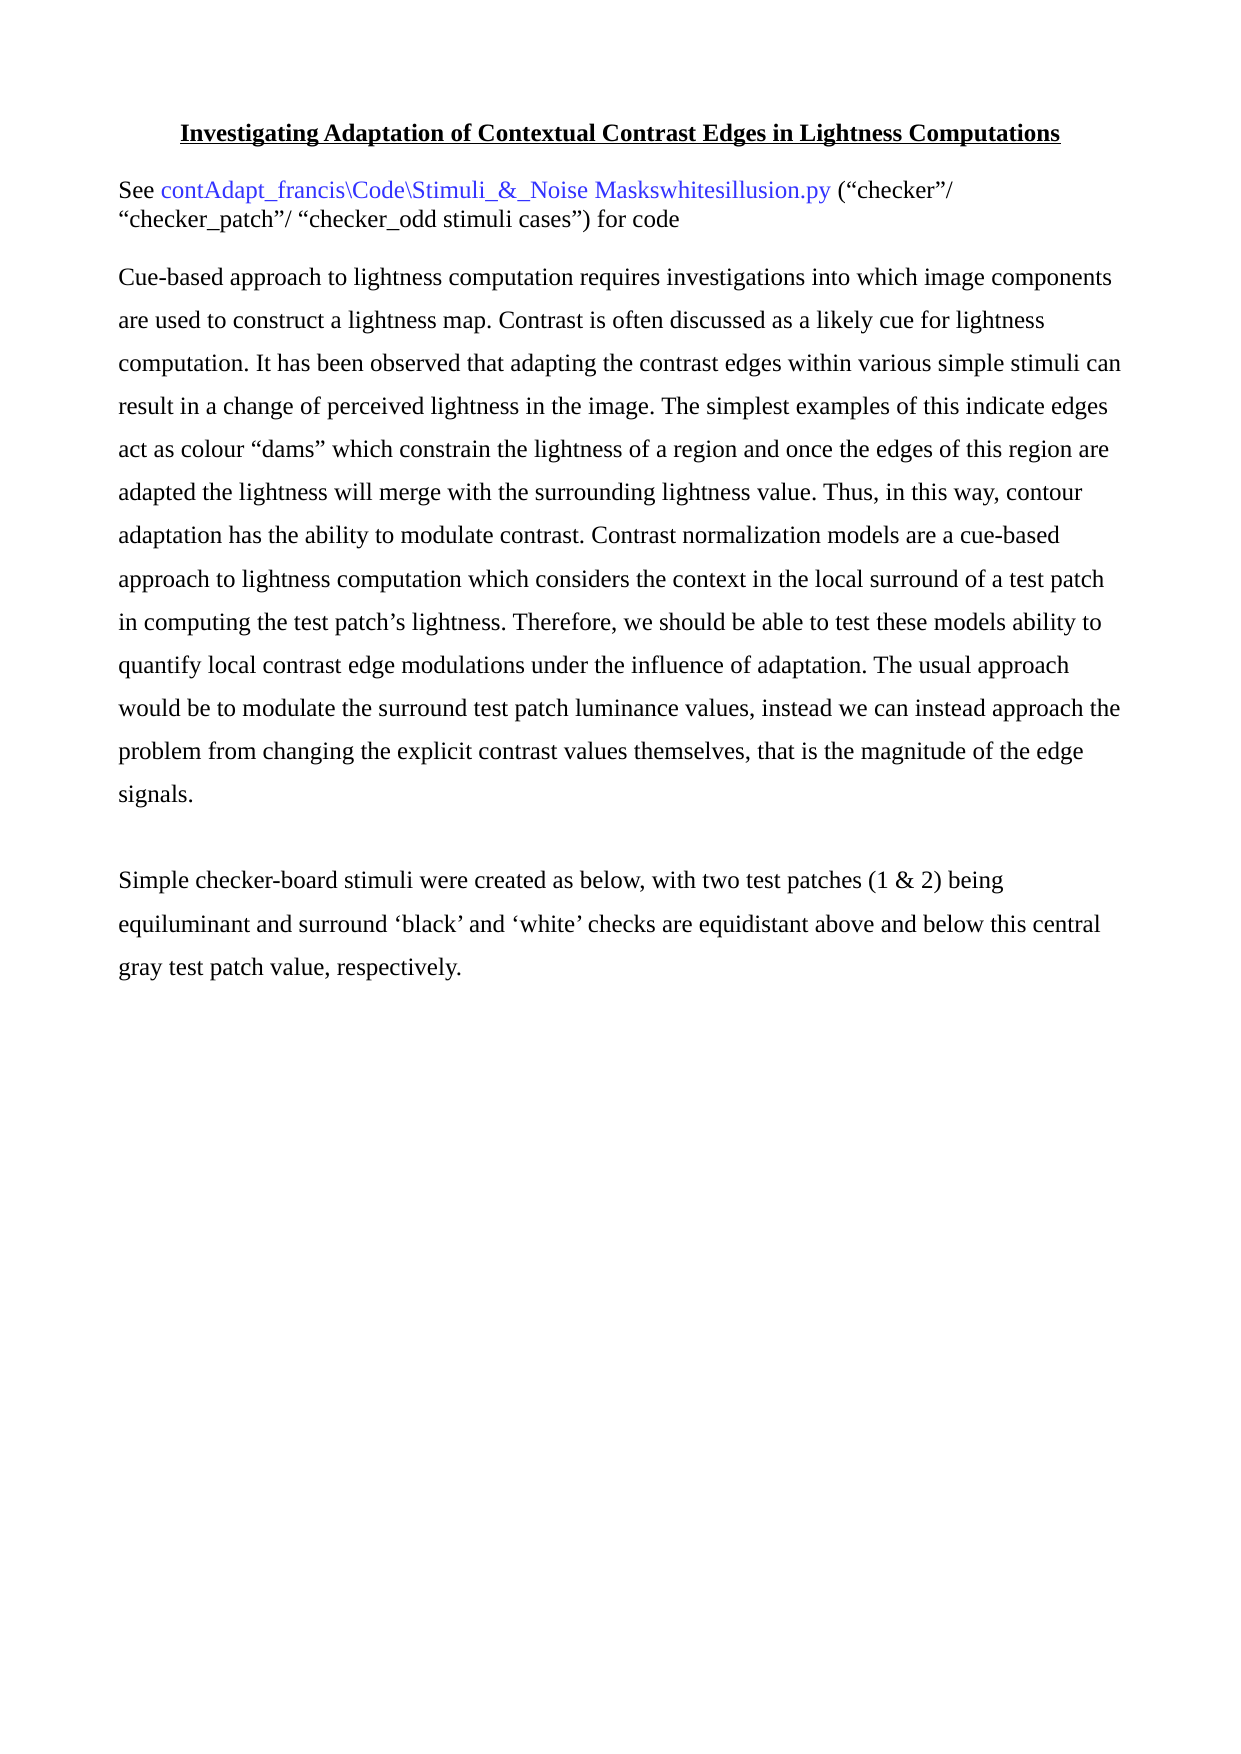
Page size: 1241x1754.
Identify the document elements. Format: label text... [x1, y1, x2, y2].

text Simple checker-board stimuli were created as below, with two test patches (1 & 2) being equiluminant and surround ‘black’ and ‘white’ checks are equidistant above and below this central gray test patch value, respectively. [118, 822, 1122, 981]
text See contAdapt_francis\Code\Stimuli_&_Noise Maskswhitesillusion.py (“checker”/ “checker_patch”/ “checker_odd stimuli cases”) for code [118, 176, 1122, 233]
text Investigating Adaptation of Contextual Contrast Edges in Lightness Computations [118, 118, 1122, 147]
text Cue-based approach to lightness computation requires investigations into which image components are used to construct a lightness map. Contrast is often discussed as a likely cue for lightness computation. It has been observed that adapting the contrast edges within various simple stimuli can result in a change of perceived lightness in the image. The simplest examples of this indicate edges act as colour “dams” which constrain the lightness of a region and once the edges of this region are adapted the lightness will merge with the surrounding lightness value. Thus, in this way, contour adaptation has the ability to modulate contrast. Contrast normalization models are a cue-based approach to lightness computation which considers the context in the local surround of a test patch in computing the test patch’s lightness. Therefore, we should be able to test these models ability to quantify local contrast edge modulations under the influence of adaptation. The usual approach would be to modulate the surround test patch luminance values, instead we can instead approach the problem from changing the explicit contrast values themselves, that is the magnitude of the edge signals. [118, 262, 1122, 808]
